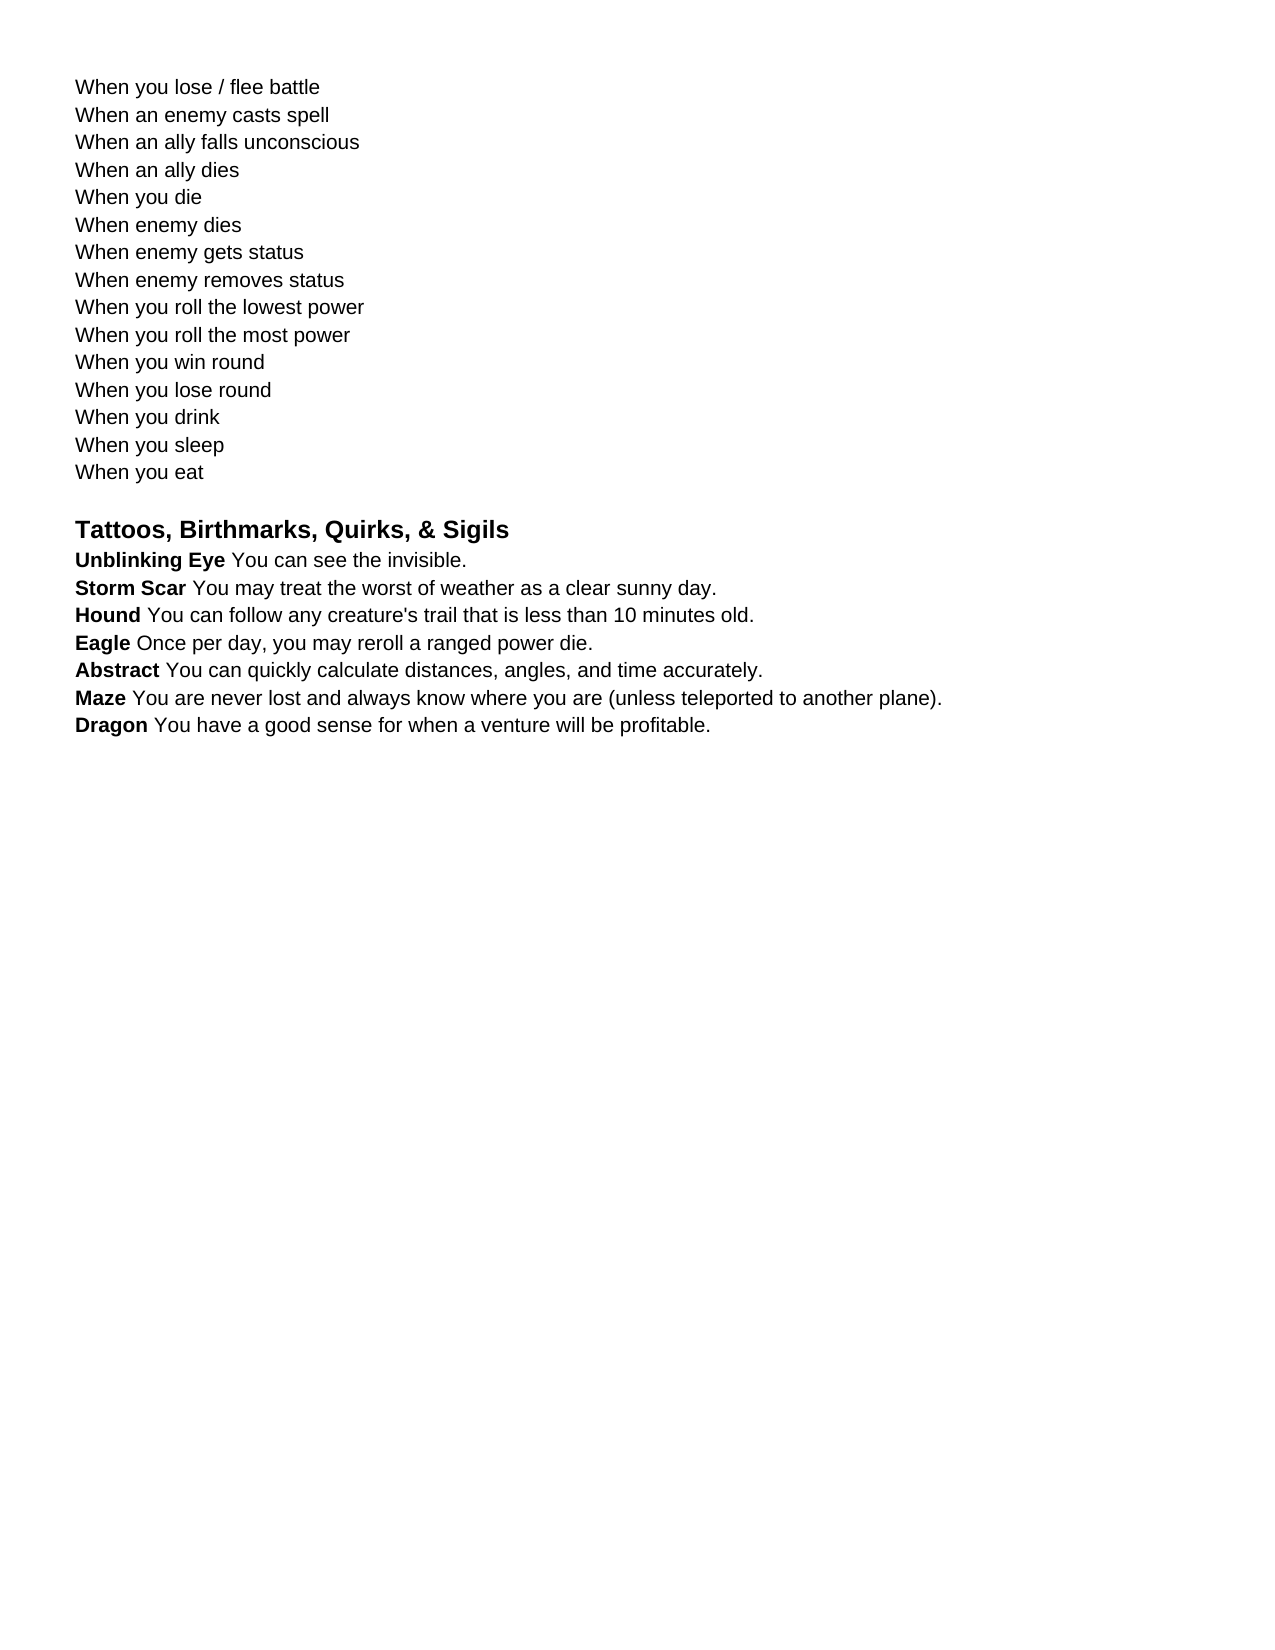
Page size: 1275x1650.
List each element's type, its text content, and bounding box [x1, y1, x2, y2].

text When enemy dies [75, 212, 1200, 236]
text When you win round [75, 350, 1200, 374]
text Dragon You have a good sense for when a venture will be profitable. [75, 713, 1200, 737]
text When enemy removes status [75, 267, 1200, 291]
text When you die [75, 185, 1200, 209]
text When an ally dies [75, 157, 1200, 181]
text When you drink [75, 405, 1200, 429]
text When an ally falls unconscious [75, 130, 1200, 154]
text When you roll the most power [75, 322, 1200, 346]
text When you sleep [75, 432, 1200, 456]
text Unblinking Eye You can see the invisible. [75, 548, 1200, 572]
text When you lose round [75, 377, 1200, 401]
text When you roll the lowest power [75, 295, 1200, 319]
text Tattoos, Birthmarks, Quirks, & Sigils [75, 515, 1200, 544]
text Maze You are never lost and always know where you are (unless teleported to another plane). [75, 686, 1200, 709]
text Hound You can follow any creature's trail that is less than 10 minutes old. [75, 603, 1200, 627]
text Storm Scar You may treat the worst of weather as a clear sunny day. [75, 576, 1200, 599]
text When an enemy casts spell [75, 102, 1200, 126]
text When you lose / flee battle [75, 75, 1200, 99]
text Eagle Once per day, you may reroll a ranged power die. [75, 631, 1200, 654]
text When enemy gets status [75, 240, 1200, 264]
text Abstract You can quickly calculate distances, angles, and time accurately. [75, 658, 1200, 682]
text When you eat [75, 460, 1200, 484]
